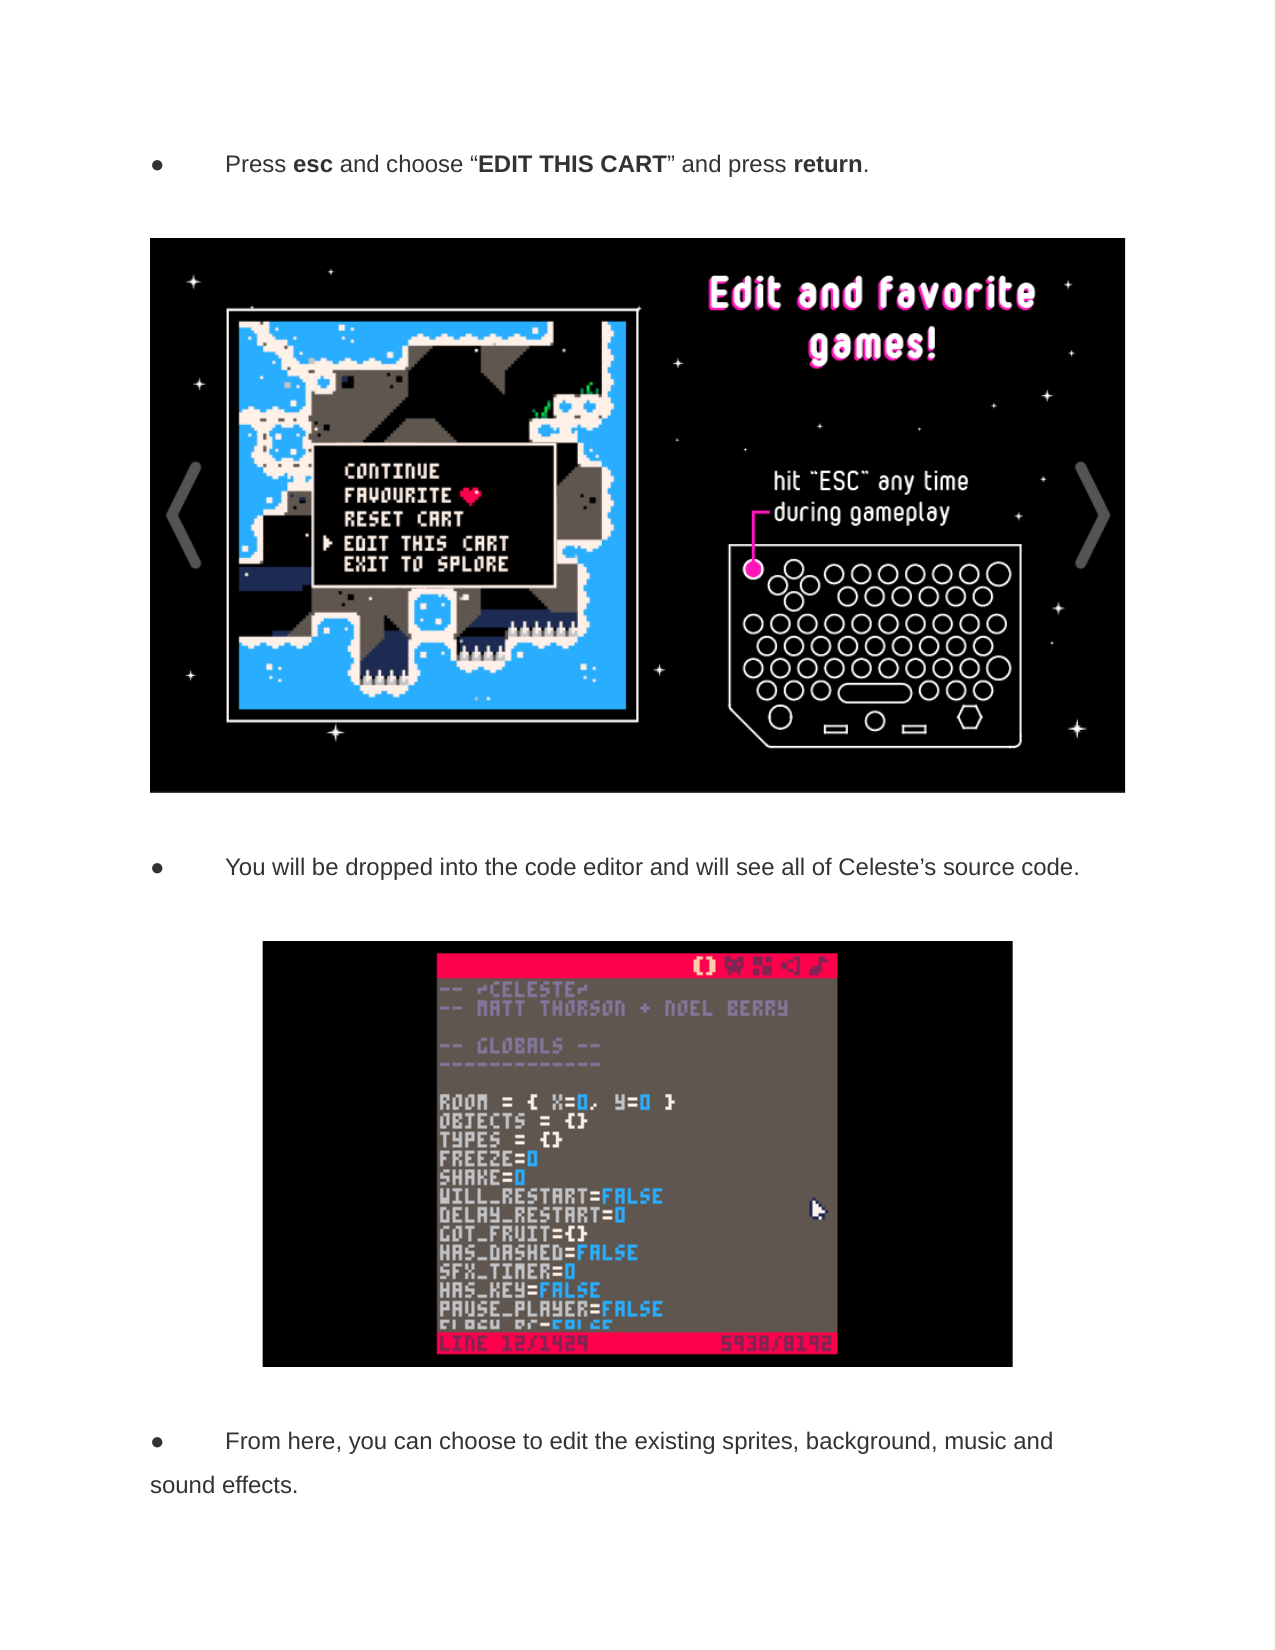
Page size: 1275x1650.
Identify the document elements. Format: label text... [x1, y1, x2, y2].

picture [150, 238, 1125, 793]
picture [262, 941, 1013, 1367]
list You will be dropped into the code editor and will see all of Celeste’s source code. [150, 853, 1125, 881]
list From here, you can choose to edit the existing sprites, background, music and sound effects. [150, 1427, 1125, 1499]
list Press esc and choose “EDIT THIS CART” and press return. [150, 150, 1125, 178]
